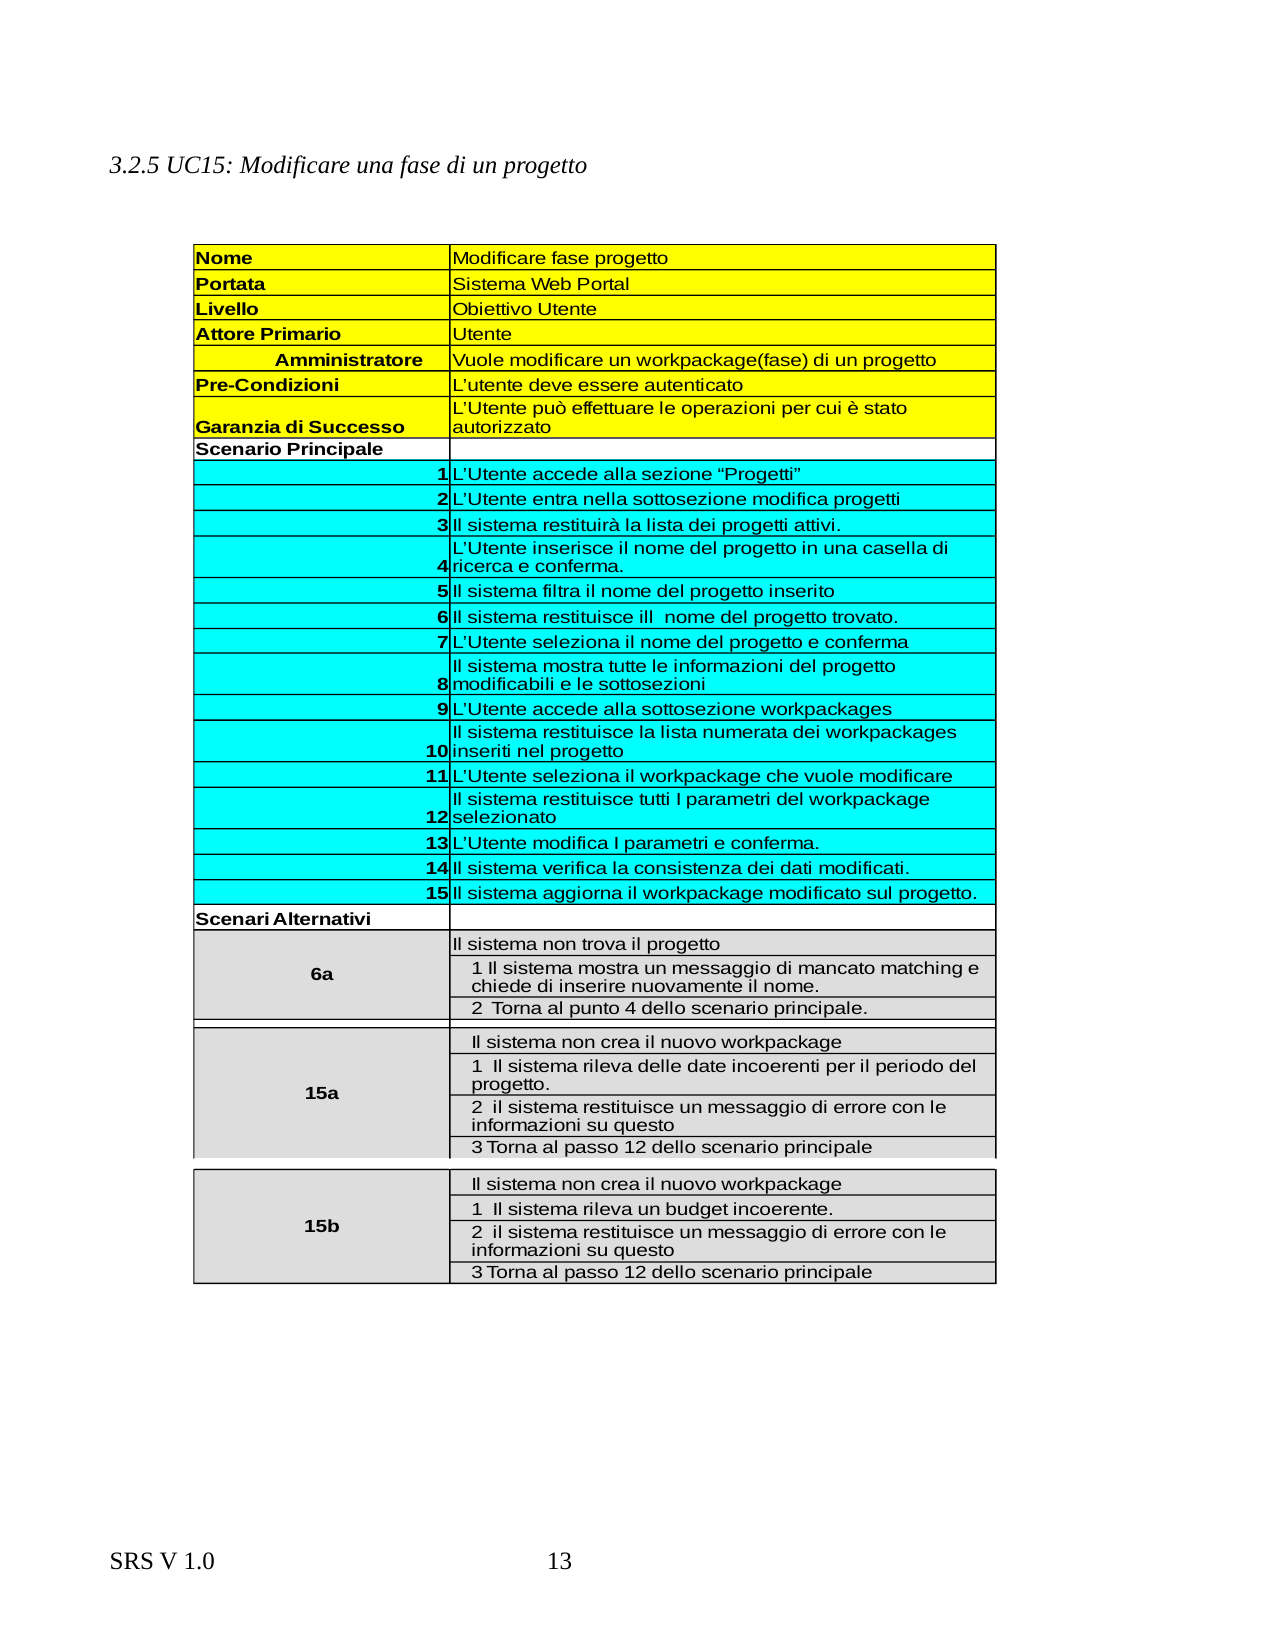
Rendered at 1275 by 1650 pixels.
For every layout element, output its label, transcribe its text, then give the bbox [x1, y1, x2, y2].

subtitle 3.2.5 UC15: Modificare una fase di un progetto [109, 150, 1162, 179]
